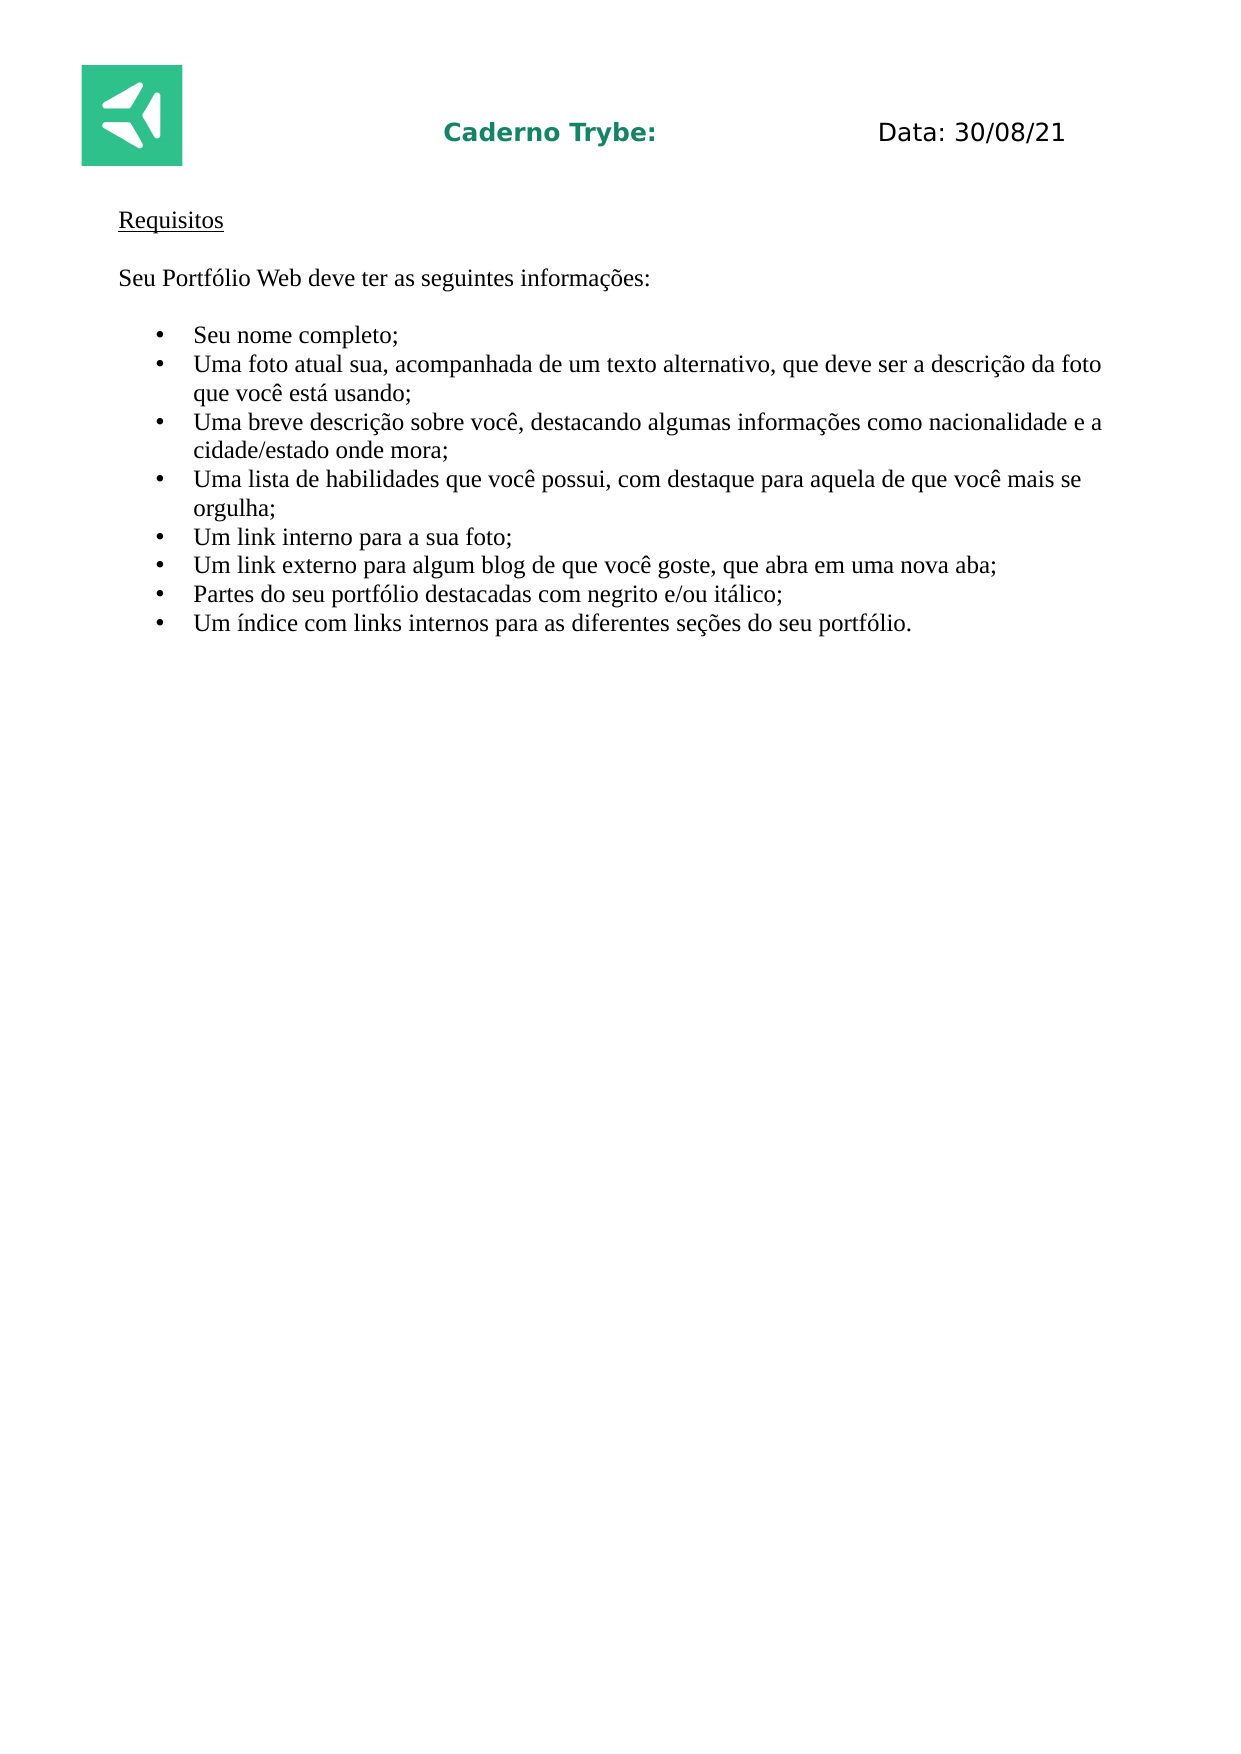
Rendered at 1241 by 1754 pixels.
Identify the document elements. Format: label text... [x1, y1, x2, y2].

list Partes do seu portfólio destacadas com negrito e/ou itálico; [156, 579, 1122, 608]
picture [81, 65, 183, 166]
list Uma breve descrição sobre você, destacando algumas informações como nacionalidade e a cidade/estado onde mora; [156, 407, 1122, 464]
list Uma foto atual sua, acompanhada de um texto alternativo, que deve ser a descrição da foto que você está usando; [156, 349, 1122, 407]
list Um link interno para a sua foto; [156, 522, 1122, 551]
list Seu nome completo; [156, 321, 1122, 349]
text Requisitos [118, 206, 1122, 234]
list Um índice com links internos para as diferentes seções do seu portfólio. [156, 608, 1122, 637]
list Uma lista de habilidades que você possui, com destaque para aquela de que você mais se orgulha; [156, 464, 1122, 522]
text Seu Portfólio Web deve ter as seguintes informações: [118, 263, 1122, 292]
list Um link externo para algum blog de que você goste, que abra em uma nova aba; [156, 551, 1122, 579]
